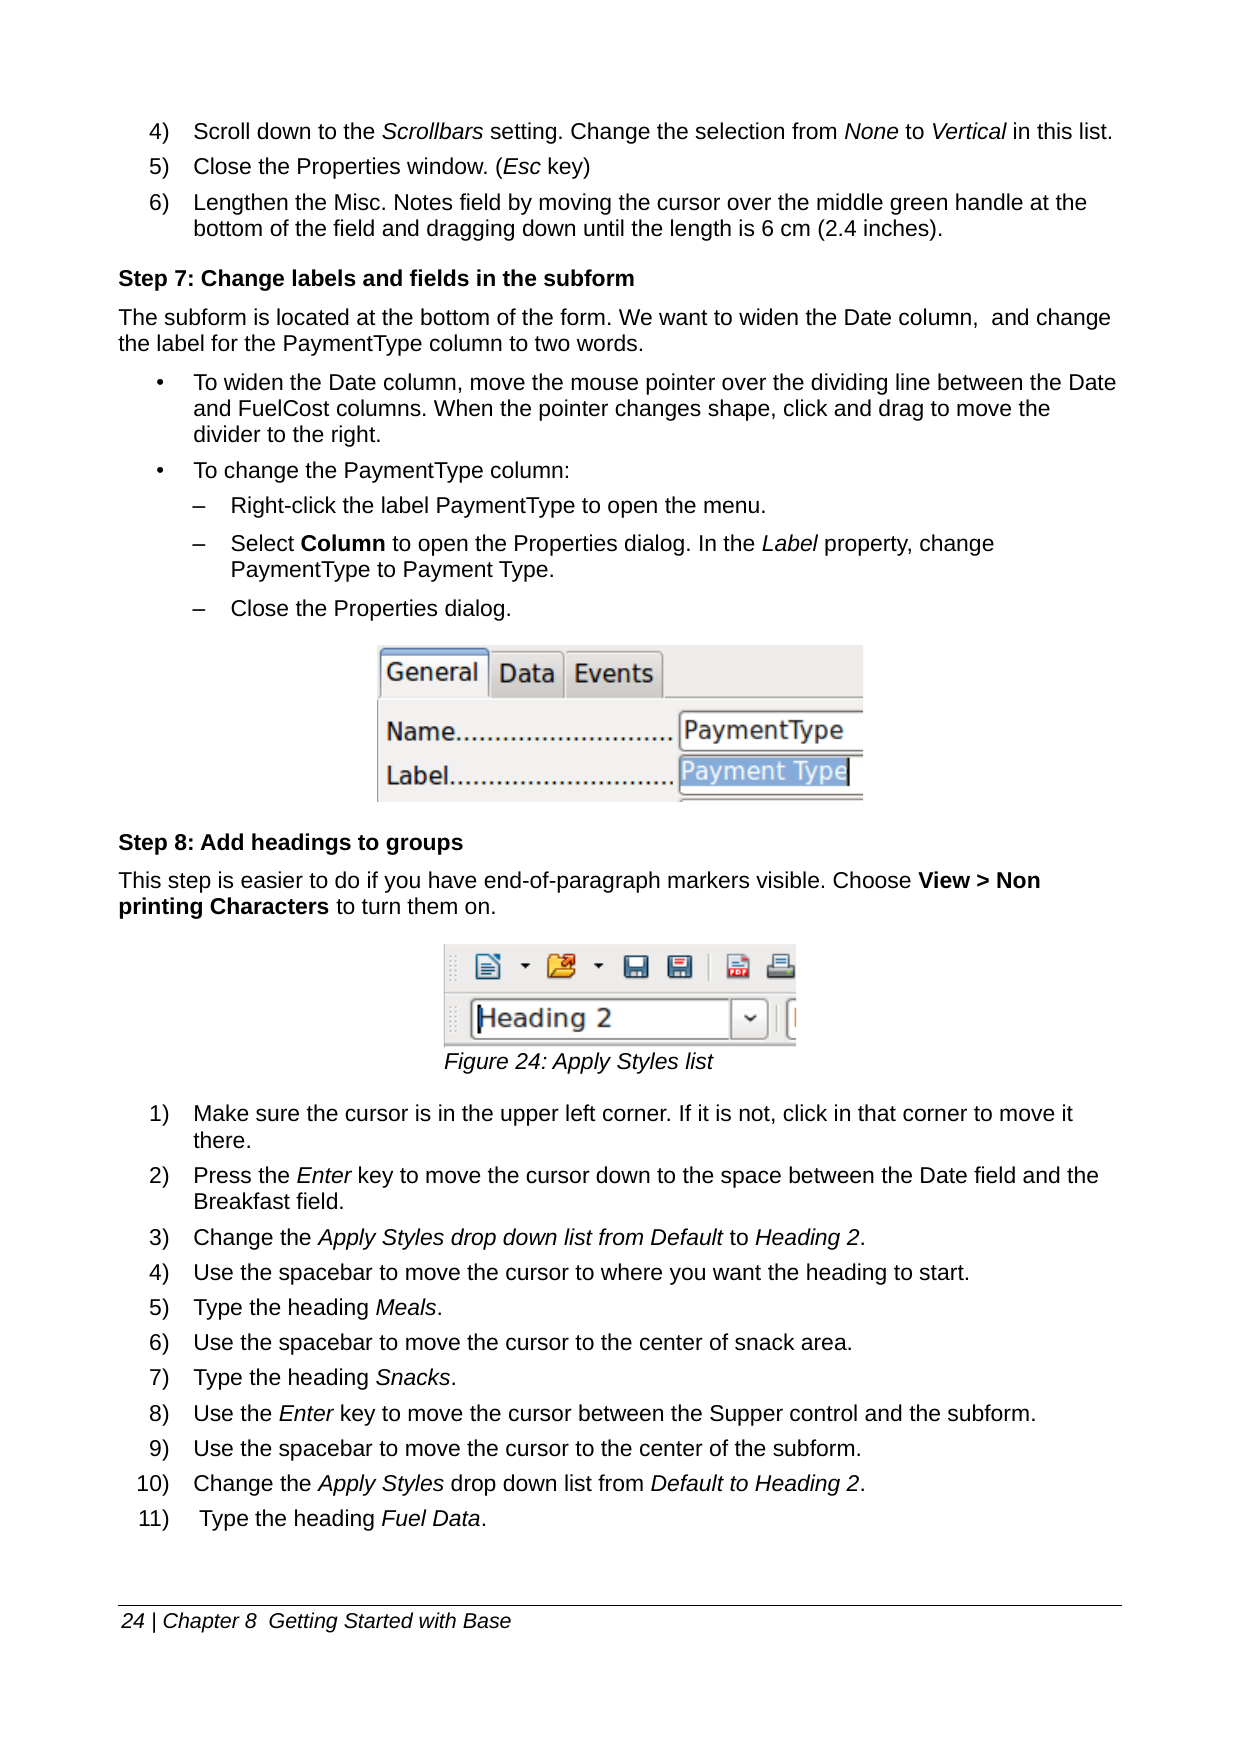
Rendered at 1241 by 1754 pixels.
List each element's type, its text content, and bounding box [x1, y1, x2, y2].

list Select Column to open the Properties dialog. In the Label property, change PaymentType to Payment Type. [192, 530, 1122, 583]
text The subform is located at the bottom of the form. We want to widen the Date column, and change the label for the PaymentType column to two words. [118, 303, 1122, 356]
text Step 8: Add headings to groups [118, 828, 1122, 855]
text Figure 24: Apply Styles list [444, 1048, 796, 1074]
list Type the heading Fuel Data. [169, 1505, 1122, 1531]
list Use the spacebar to move the cursor to where you want the heading to start. [169, 1259, 1122, 1285]
list Use the Enter key to move the cursor between the Supper control and the subform. [169, 1399, 1122, 1426]
list To widen the Date column, move the mouse pointer over the dividing line between the Date and FuelCost columns. When the pointer changes shape, click and drag to move the divider to the right. [156, 369, 1122, 448]
list Change the Apply Styles drop down list from Default to Heading 2. [169, 1470, 1122, 1496]
list Scroll down to the Scrollbars setting. Change the selection from None to Vertical in this list. [169, 118, 1122, 144]
list Change the Apply Styles drop down list from Default to Heading 2. [169, 1223, 1122, 1250]
list Use the spacebar to move the cursor to the center of snack area. [169, 1329, 1122, 1355]
list Type the heading Meals. [169, 1294, 1122, 1320]
picture [377, 645, 864, 802]
picture [443, 944, 797, 1048]
list Press the Enter key to move the cursor down to the space between the Date field and the Breakfast field. [169, 1162, 1122, 1214]
list Type the heading Snacks. [169, 1364, 1122, 1391]
list Close the Properties window. (Esc key) [169, 153, 1122, 180]
list Right-click the label PaymentType to open the menu. [192, 492, 1122, 518]
text Step 7: Change labels and fields in the subform [118, 265, 1122, 291]
list Close the Properties dialog. [192, 595, 1122, 621]
text This step is easier to do if you have end-of-paragraph markers visible. Choose View > Non printing Characters to turn them on. [118, 867, 1122, 919]
list Lengthen the Misc. Notes field by moving the cursor over the middle green handle at the bottom of the field and dragging down until the length is 6 cm (2.4 inches). [169, 188, 1122, 241]
list Use the spacebar to move the cursor to the center of the subform. [169, 1435, 1122, 1461]
list Make sure the cursor is in the upper left corner. If it is not, click in that corner to move it there. [169, 1100, 1122, 1153]
list To change the PaymentType column: [156, 457, 1122, 483]
